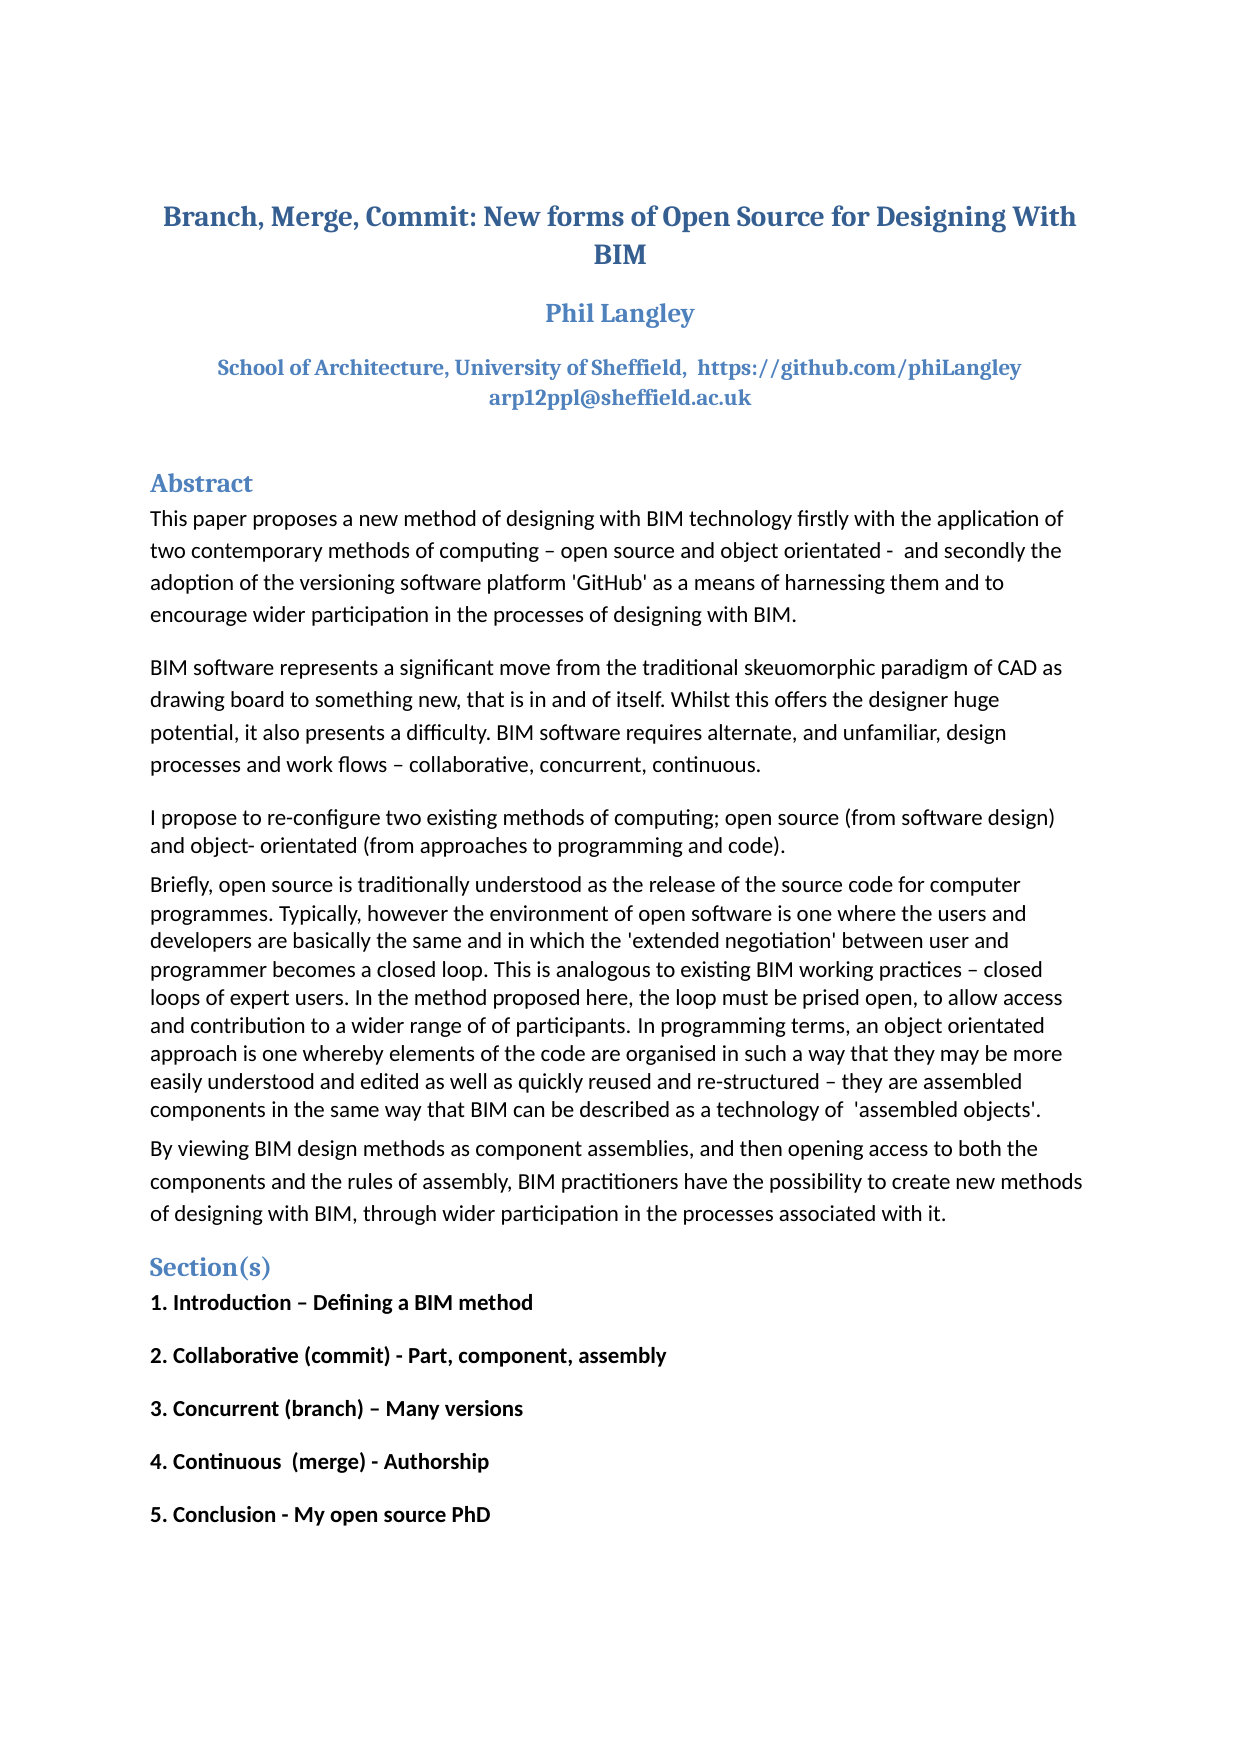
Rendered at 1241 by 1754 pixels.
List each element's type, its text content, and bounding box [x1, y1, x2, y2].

text 1. Introduction – Defining a BIM method [150, 1288, 1090, 1316]
text This paper proposes a new method of designing with BIM technology firstly with the application of two contemporary methods of computing – open source and object orientated - and secondly the adoption of the versioning software platform 'GitHub' as a means of harnessing them and to encourage wider participation in the processes of designing with BIM. [150, 504, 1090, 628]
text By viewing BIM design methods as component assemblies, and then opening access to both the components and the rules of assembly, BIM practitioners have the possibility to create new methods of designing with BIM, through wider participation in the processes associated with it. [150, 1134, 1090, 1227]
text I propose to re-configure two existing methods of computing; open source (from software design) and object- orientated (from approaches to programming and code). [150, 803, 1090, 859]
text 2. Collaborative (commit) - Part, component, assembly [150, 1341, 1090, 1369]
subtitle Phil Langley [150, 298, 1090, 329]
subtitle Branch, Merge, Commit: New forms of Open Source for Designing With BIM [150, 200, 1090, 272]
subtitle Section(s) [150, 1252, 1090, 1283]
text BIM software represents a significant move from the traditional skeuomorphic paradigm of CAD as drawing board to something new, that is in and of itself. Whilst this offers the designer huge potential, it also presents a difficulty. BIM software requires alternate, and unfamiliar, design processes and work flows – collaborative, concurrent, continuous. [150, 653, 1090, 778]
text 3. Concurrent (branch) – Many versions [150, 1394, 1090, 1422]
text Briefly, open source is traditionally understood as the release of the source code for computer programmes. Typically, however the environment of open software is one where the users and developers are basically the same and in which the 'extended negotiation' between user and programmer becomes a closed loop. This is analogous to existing BIM working practices – closed loops of expert users. In the method proposed here, the loop must be prised open, to allow access and contribution to a wider range of of participants. In programming terms, an object orientated approach is one whereby elements of the code are organised in such a way that they may be more easily understood and edited as well as quickly reused and re-structured – they are assembled components in the same way that BIM can be described as a technology of 'assembled objects'. [150, 871, 1090, 1123]
text 4. Continuous (merge) - Authorship [150, 1447, 1090, 1475]
text 5. Conclusion - My open source PhD [150, 1500, 1090, 1528]
subtitle School of Architecture, University of Sheffield, https://github.com/phiLangley arp12ppl@sheffield.ac.uk [150, 354, 1090, 411]
subtitle Abstract [150, 468, 1090, 499]
